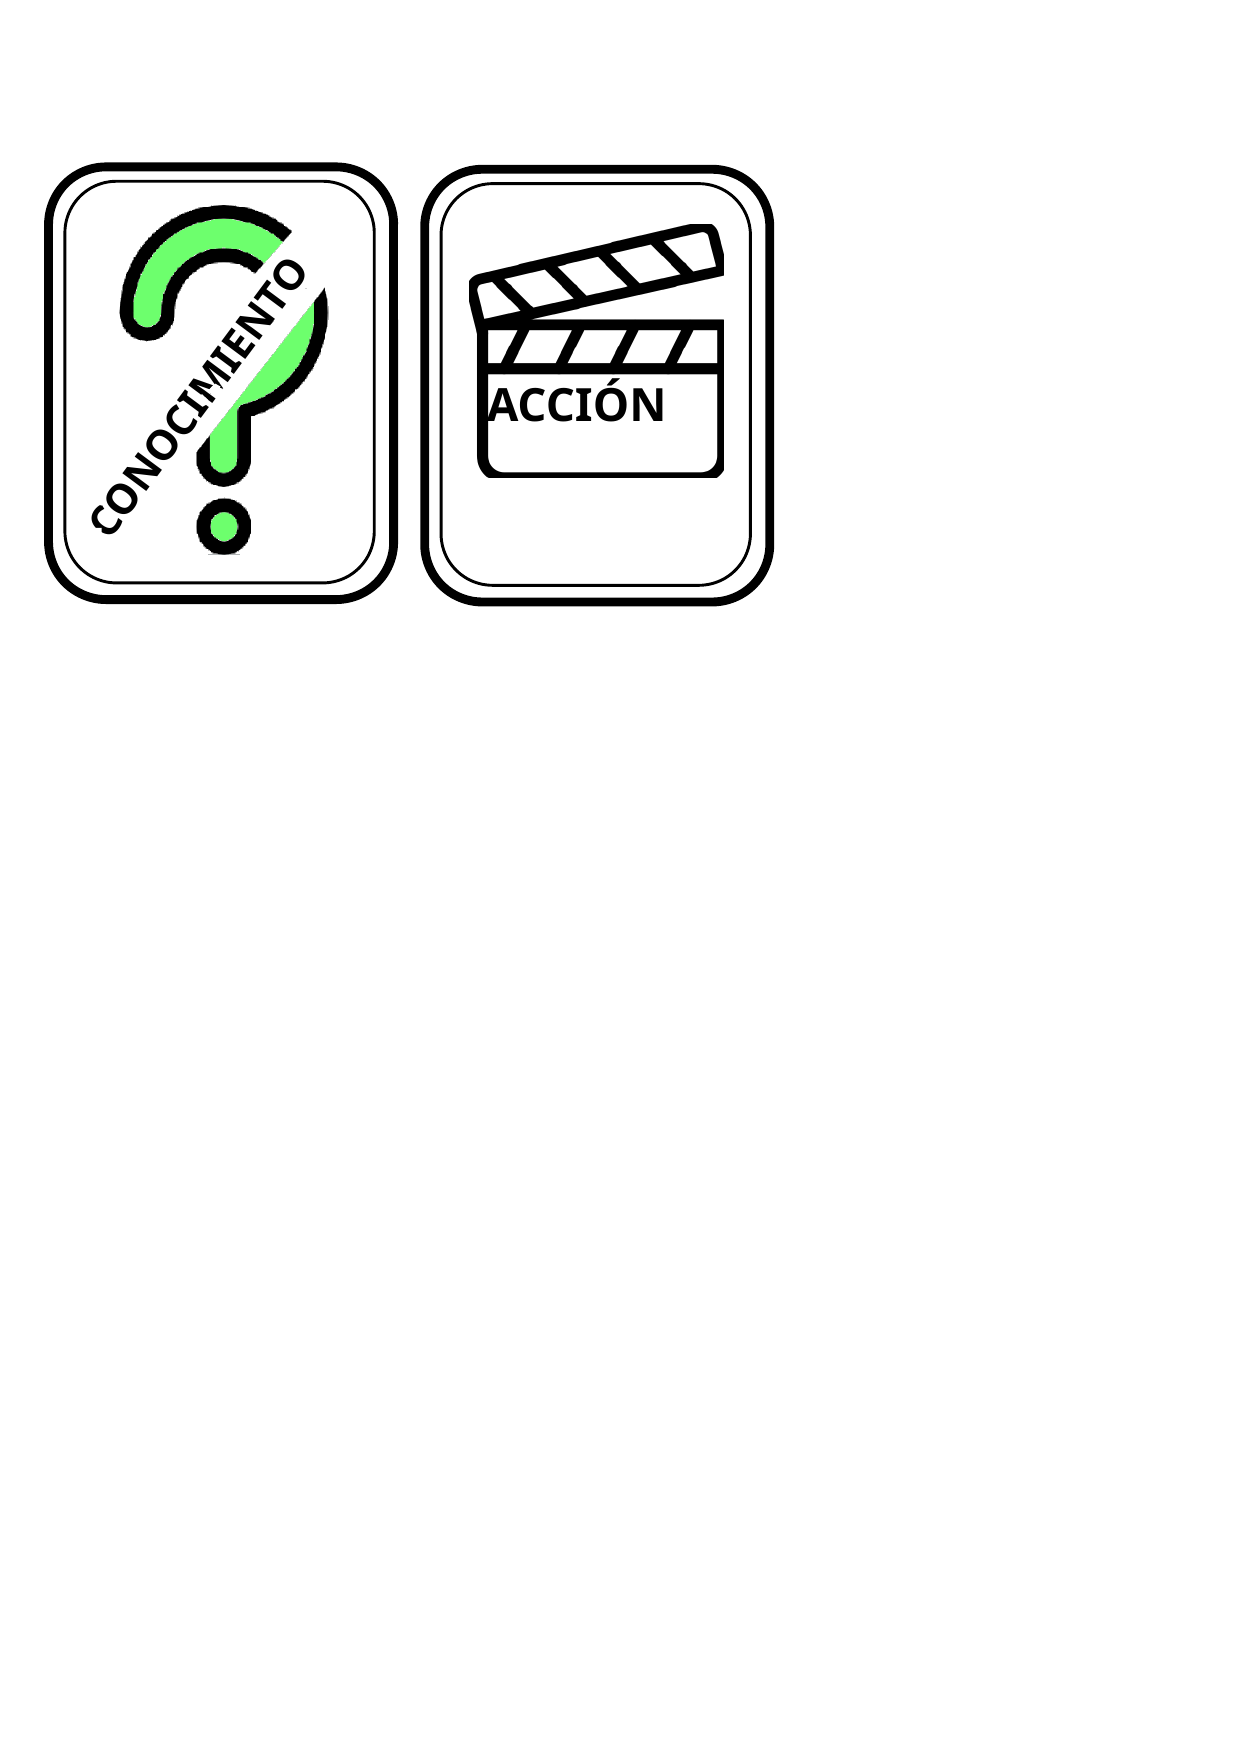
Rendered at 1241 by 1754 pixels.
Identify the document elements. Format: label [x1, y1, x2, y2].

picture [98, 205, 344, 555]
picture [469, 224, 724, 478]
